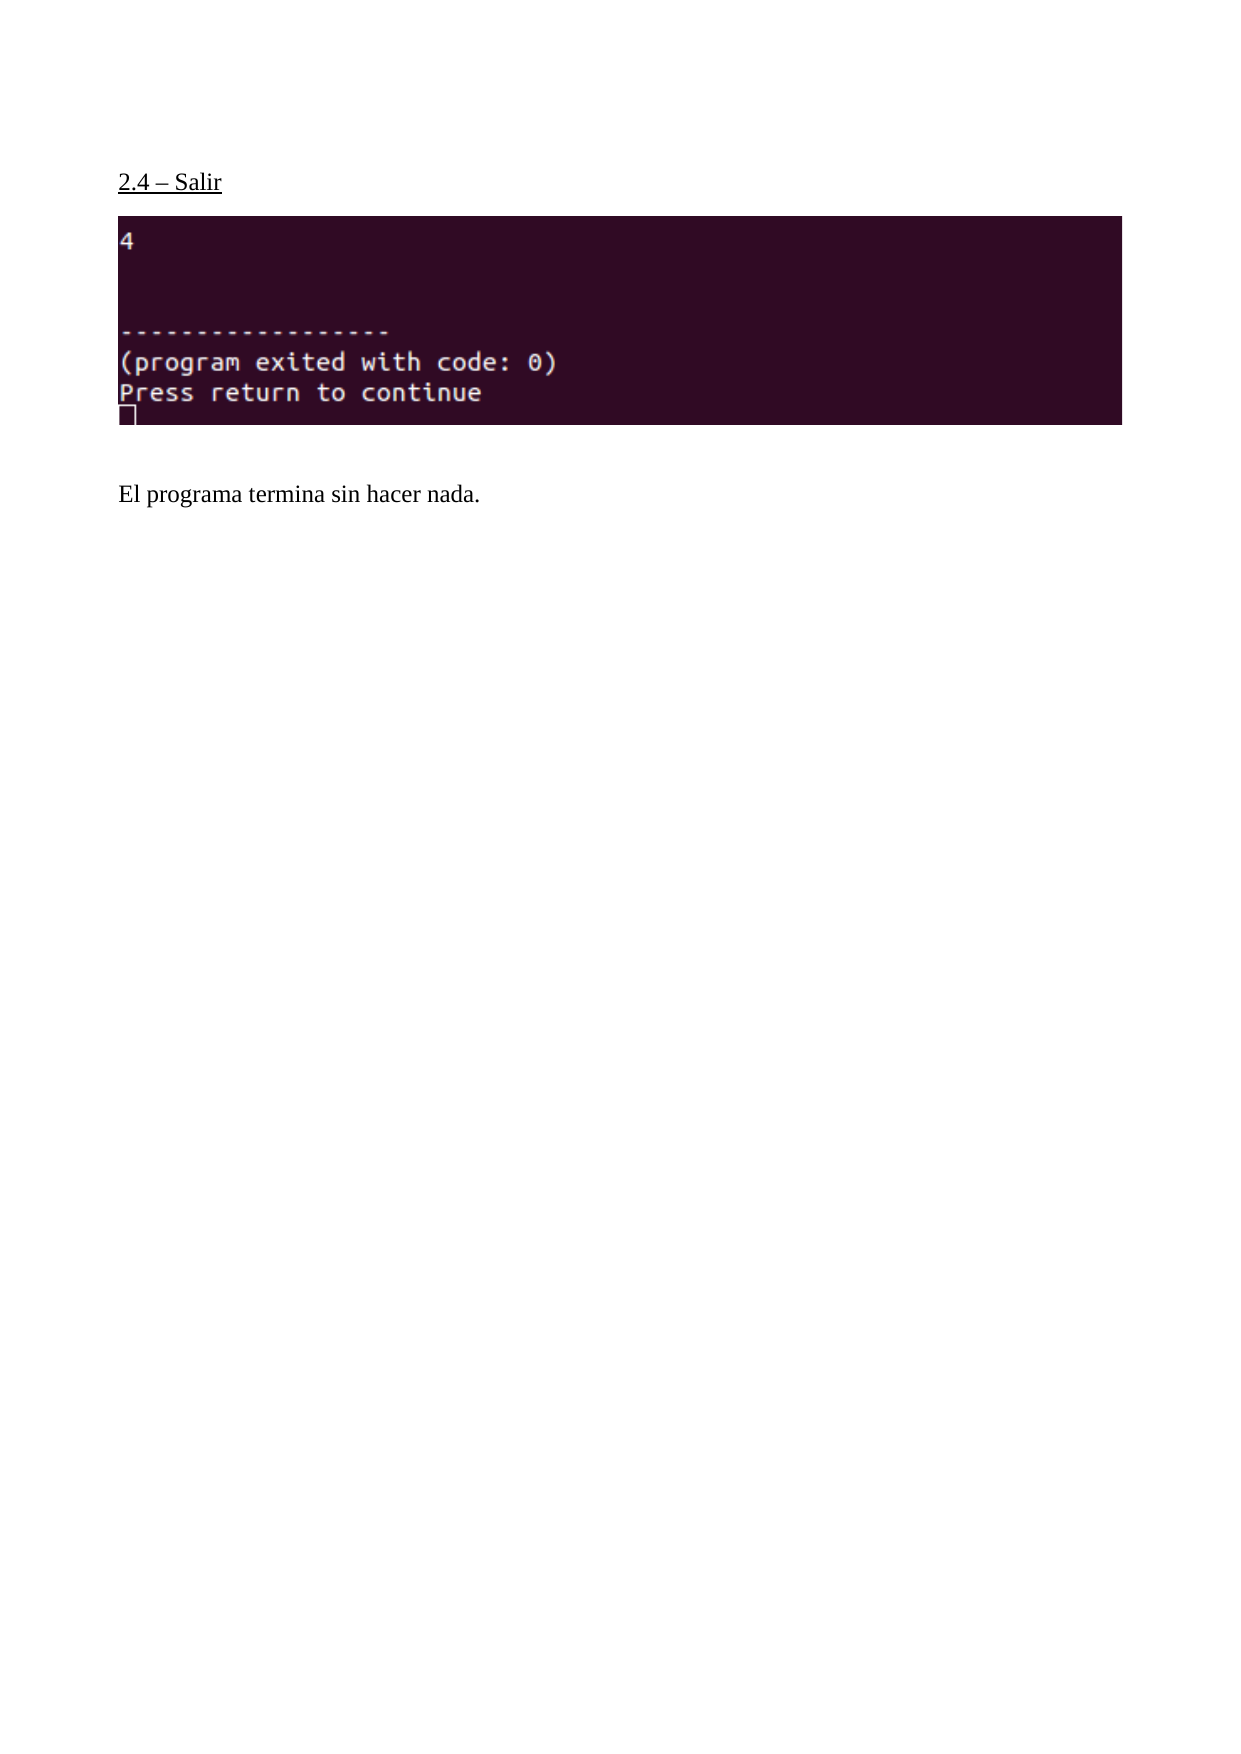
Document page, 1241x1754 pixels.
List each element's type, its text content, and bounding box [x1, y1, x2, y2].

text El programa termina sin hacer nada. [118, 479, 1122, 508]
text 2.4 – Salir [118, 167, 1122, 196]
picture [118, 216, 1123, 425]
